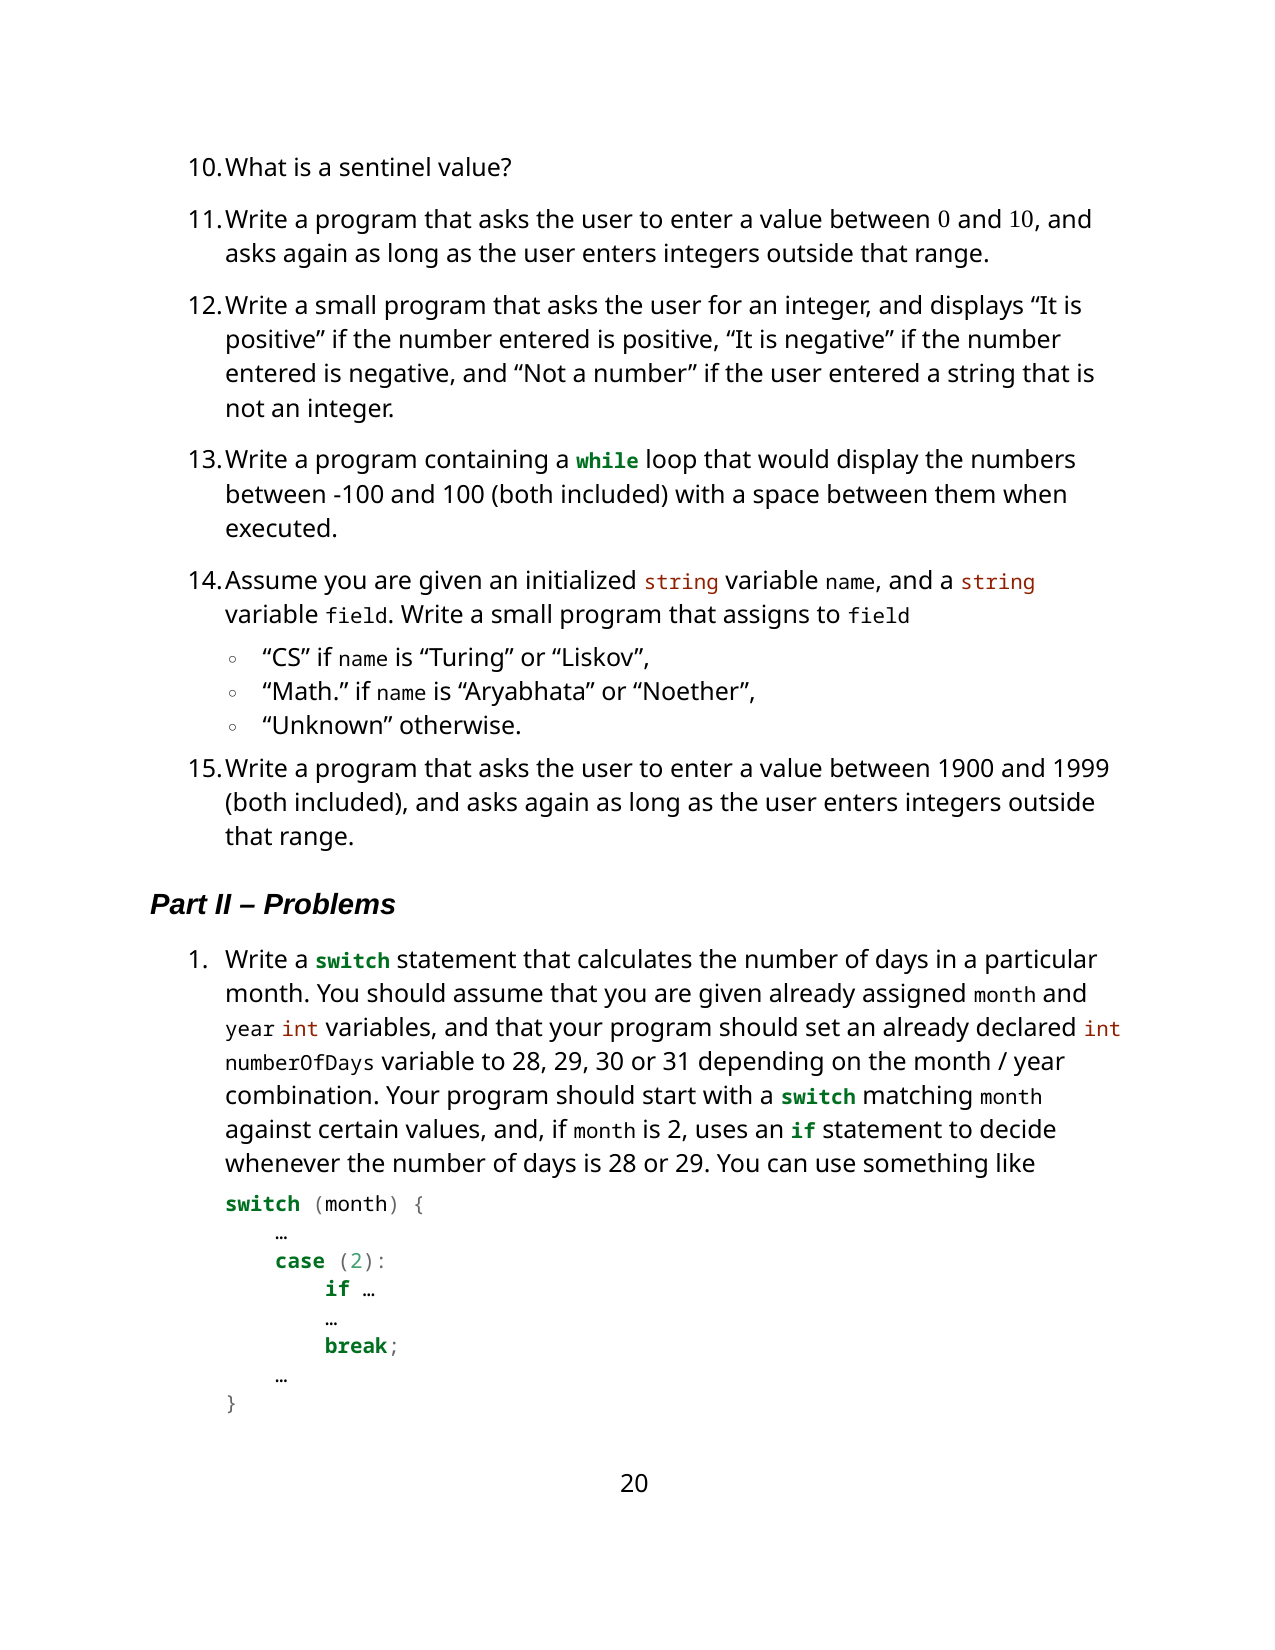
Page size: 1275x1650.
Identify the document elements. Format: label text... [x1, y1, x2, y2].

list “CS” if name is “Turing” or “Liskov”, [225, 639, 1125, 673]
list Write a program containing a while loop that would display the numbers between -100 and 100 (both included) with a space between them when executed. [187, 442, 1125, 544]
subtitle Part II – Problems [150, 887, 1125, 920]
list “Unknown” otherwise. [225, 707, 1125, 742]
list … [187, 1303, 1125, 1331]
list break; [187, 1331, 1125, 1360]
list if … [187, 1274, 1125, 1303]
list What is a sentinel value? [187, 150, 1125, 184]
list } [187, 1388, 1125, 1417]
list Write a switch statement that calculates the number of days in a particular month. You should assume that you are given already assigned month and year int variables, and that your program should set an already declared int numberOfDays variable to 28, 29, 30 or 31 depending on the month / year combination. Your program should start with a switch matching month against certain values, and, if month is 2, uses an if statement to decide whenever the number of days is 28 or 29. You can use something like [187, 942, 1125, 1180]
list Assume you are given an initialized string variable name, and a string variable field. Write a small program that assigns to field [187, 562, 1125, 630]
list case (2): [187, 1246, 1125, 1274]
list … [187, 1360, 1125, 1388]
list Write a program that asks the user to enter a value between 1900 and 1999 (both included), and asks again as long as the user enters integers outside that range. [187, 751, 1125, 853]
list Write a small program that asks the user for an integer, and displays “It is positive” if the number entered is positive, “It is negative” if the number entered is negative, and “Not a number” if the user entered a string that is not an integer. [187, 288, 1125, 424]
list “Math.” if name is “Aryabhata” or “Noether”, [225, 673, 1125, 707]
list Write a program that asks the user to enter a value between and , and asks again as long as the user enters integers outside that range. [187, 202, 1125, 270]
list … [187, 1217, 1125, 1246]
list switch (month) { [187, 1189, 1125, 1217]
